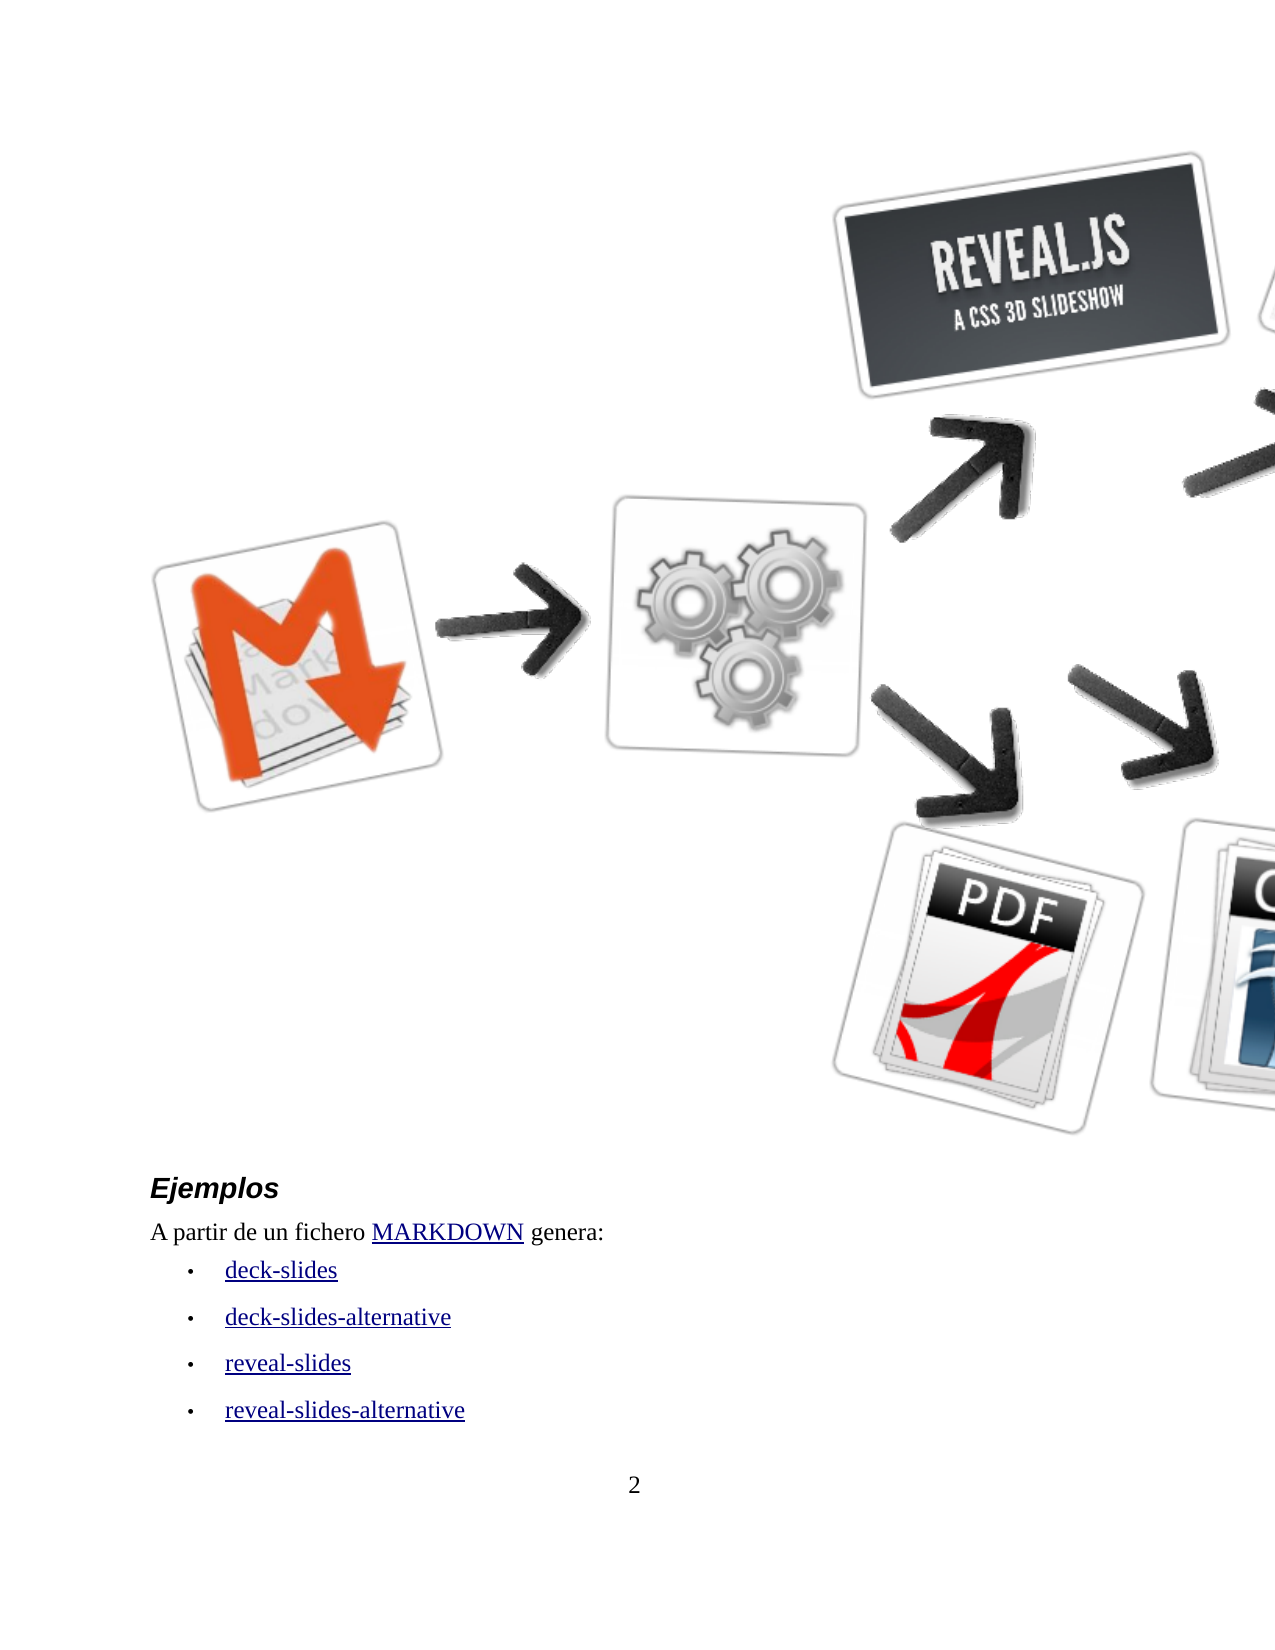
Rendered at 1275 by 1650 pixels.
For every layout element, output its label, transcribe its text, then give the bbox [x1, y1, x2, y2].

list deck-slides-alternative [187, 1302, 1125, 1331]
subtitle Ejemplos [150, 1171, 1125, 1205]
list reveal-slides [187, 1348, 1125, 1377]
picture [150, 150, 1275, 1138]
list reveal-slides-alternative [187, 1395, 1125, 1424]
list deck-slides [187, 1255, 1125, 1284]
text A partir de un fichero MARKDOWN genera: [150, 1217, 1125, 1246]
